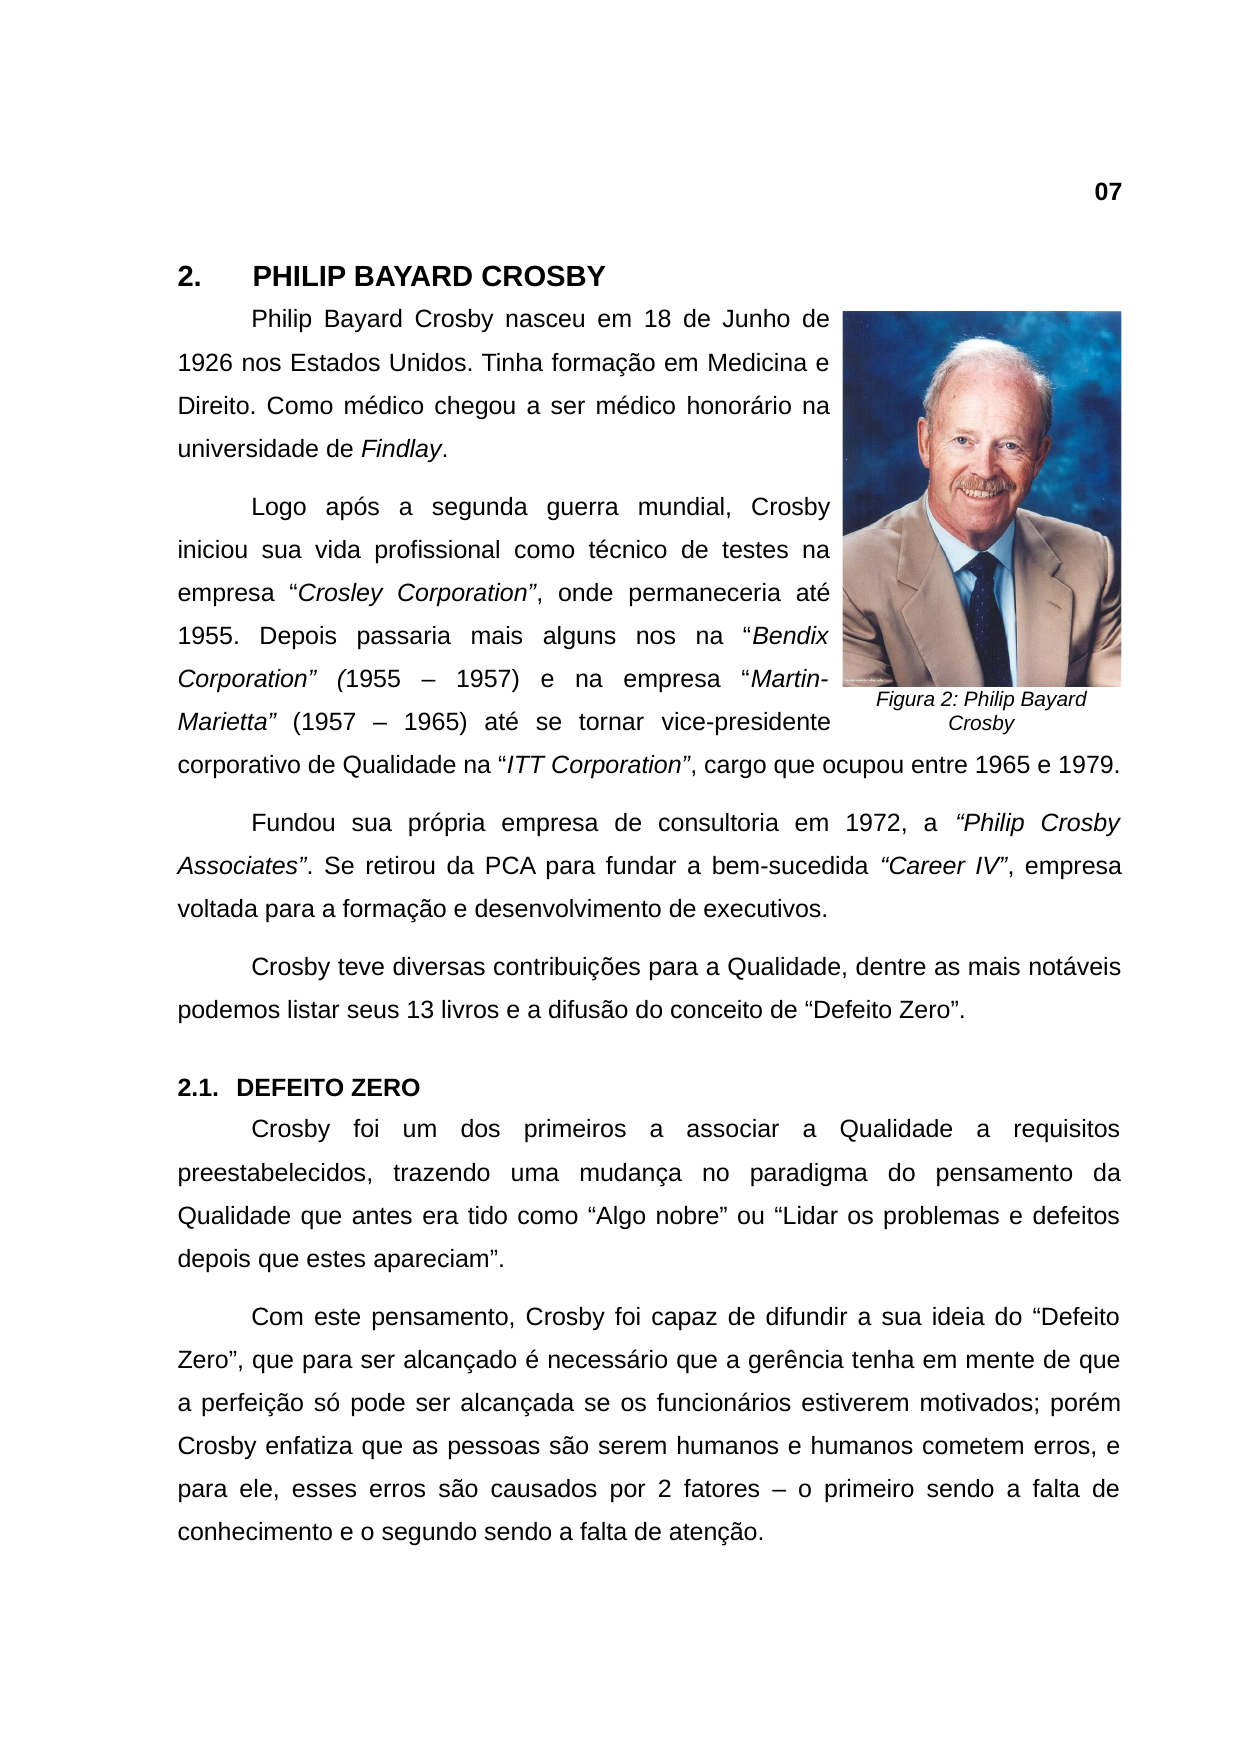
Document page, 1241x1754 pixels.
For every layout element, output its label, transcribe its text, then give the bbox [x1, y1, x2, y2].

picture [842, 311, 1122, 687]
text Crosby foi um dos primeiros a associar a Qualidade a requisitos preestabelecidos, trazendo uma mudança no paradigma do pensamento da Qualidade que antes era tido como “Algo nobre” ou “Lidar os problemas e defeitos depois que estes apareciam”. [177, 1114, 1122, 1273]
text Com este pensamento, Crosby foi capaz de difundir a sua ideia do “Defeito Zero”, que para ser alcançado é necessário que a gerência tenha em mente de que a perfeição só pode ser alcançada se os funcionários estiverem motivados; porém Crosby enfatiza que as pessoas são serem humanos e humanos cometem erros, e para ele, esses erros são causados por 2 fatores – o primeiro sendo a falta de conhecimento e o segundo sendo a falta de atenção. [177, 1302, 1122, 1546]
text Figura 2: Philip Bayard Crosby [843, 687, 1121, 734]
subtitle Defeito Zero [177, 1073, 1122, 1102]
subtitle PHILIP BAYARD CROSBY [177, 259, 1122, 293]
text Philip Bayard Crosby nasceu em 18 de Junho de 1926 nos Estados Unidos. Tinha formação em Medicina e Direito. Como médico chegou a ser médico honorário na universidade de Findlay. [177, 299, 1122, 746]
text Fundou sua própria empresa de consultoria em 1972, a “Philip Crosby Associates”. Se retirou da PCA para fundar a bem-sucedida “Career IV”, empresa voltada para a formação e desenvolvimento de executivos. [177, 808, 1122, 923]
text Crosby teve diversas contribuições para a Qualidade, dentre as mais notáveis podemos listar seus 13 livros e a difusão do conceito de “Defeito Zero”. [177, 952, 1122, 1024]
text Logo após a segunda guerra mundial, Crosby iniciou sua vida profissional como técnico de testes na empresa “Crosley Corporation”, onde permaneceria até 1955. Depois passaria mais alguns nos na “Bendix Corporation” (1955 – 1957) e na empresa “Martin-Marietta” (1957 – 1965) até se tornar vice-presidente corporativo de Qualidade na “ITT Corporation”, cargo que ocupou entre 1965 e 1979. [177, 491, 1122, 779]
